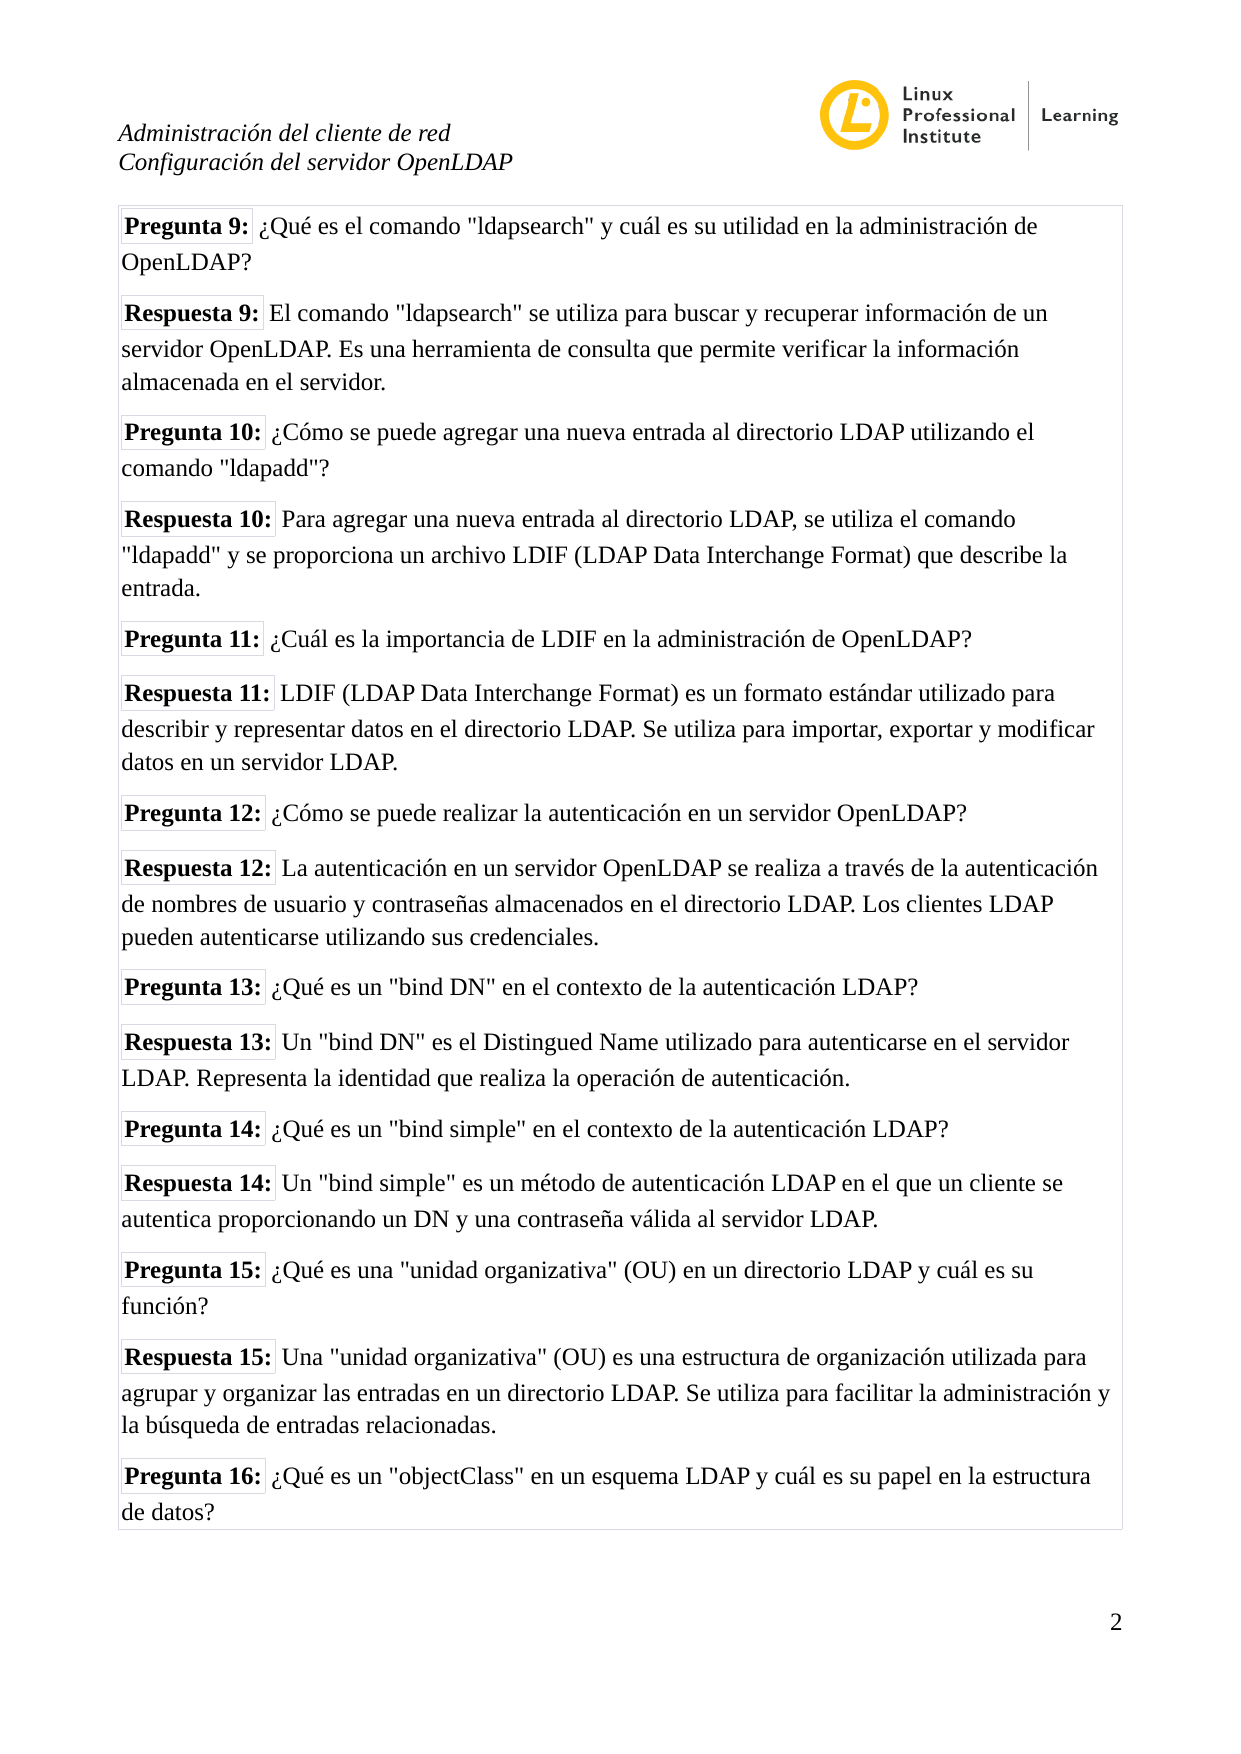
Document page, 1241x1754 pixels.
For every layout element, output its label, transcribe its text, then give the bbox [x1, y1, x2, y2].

text Pregunta 11: ¿Cuál es la importancia de LDIF en la administración de OpenLDAP? [119, 618, 1122, 656]
text Respuesta 11: LDIF (LDAP Data Interchange Format) es un formato estándar utilizado para describir y representar datos en el directorio LDAP. Se utiliza para importar, exportar y modificar datos en un servidor LDAP. [119, 672, 1122, 776]
text Pregunta 9: ¿Qué es el comando "ldapsearch" y cuál es su utilidad en la administración de OpenLDAP? [119, 206, 1122, 276]
text Pregunta 14: ¿Qué es un "bind simple" en el contexto de la autenticación LDAP? [119, 1108, 1122, 1145]
text Pregunta 15: ¿Qué es una "unidad organizativa" (OU) en un directorio LDAP y cuál es su función? [119, 1249, 1122, 1320]
text Respuesta 12: La autenticación en un servidor OpenLDAP se realiza a través de la autenticación de nombres de usuario y contraseñas almacenados en el directorio LDAP. Los clientes LDAP pueden autenticarse utilizando sus credenciales. [119, 847, 1122, 951]
text Pregunta 12: ¿Cómo se puede realizar la autenticación en un servidor OpenLDAP? [119, 792, 1122, 830]
text Respuesta 15: Una "unidad organizativa" (OU) es una estructura de organización utilizada para agrupar y organizar las entradas en un directorio LDAP. Se utiliza para facilitar la administración y la búsqueda de entradas relacionadas. [119, 1336, 1122, 1439]
text Pregunta 16: ¿Qué es un "objectClass" en un esquema LDAP y cuál es su papel en la estructura de datos? [119, 1455, 1122, 1529]
text Respuesta 10: Para agregar una nueva entrada al directorio LDAP, se utiliza el comando "ldapadd" y se proporciona un archivo LDIF (LDAP Data Interchange Format) que describe la entrada. [119, 498, 1122, 602]
text Pregunta 13: ¿Qué es un "bind DN" en el contexto de la autenticación LDAP? [119, 966, 1122, 1004]
text Pregunta 10: ¿Cómo se puede agregar una nueva entrada al directorio LDAP utilizando el comando "ldapadd"? [119, 411, 1122, 482]
text Respuesta 13: Un "bind DN" es el Distingued Name utilizado para autenticarse en el servidor LDAP. Representa la identidad que realiza la operación de autenticación. [119, 1021, 1122, 1092]
text Respuesta 9: El comando "ldapsearch" se utiliza para buscar y recuperar información de un servidor OpenLDAP. Es una herramienta de consulta que permite verificar la información almacenada en el servidor. [119, 292, 1122, 396]
picture [819, 79, 1119, 151]
text Respuesta 14: Un "bind simple" es un método de autenticación LDAP en el que un cliente se autentica proporcionando un DN y una contraseña válida al servidor LDAP. [119, 1162, 1122, 1233]
